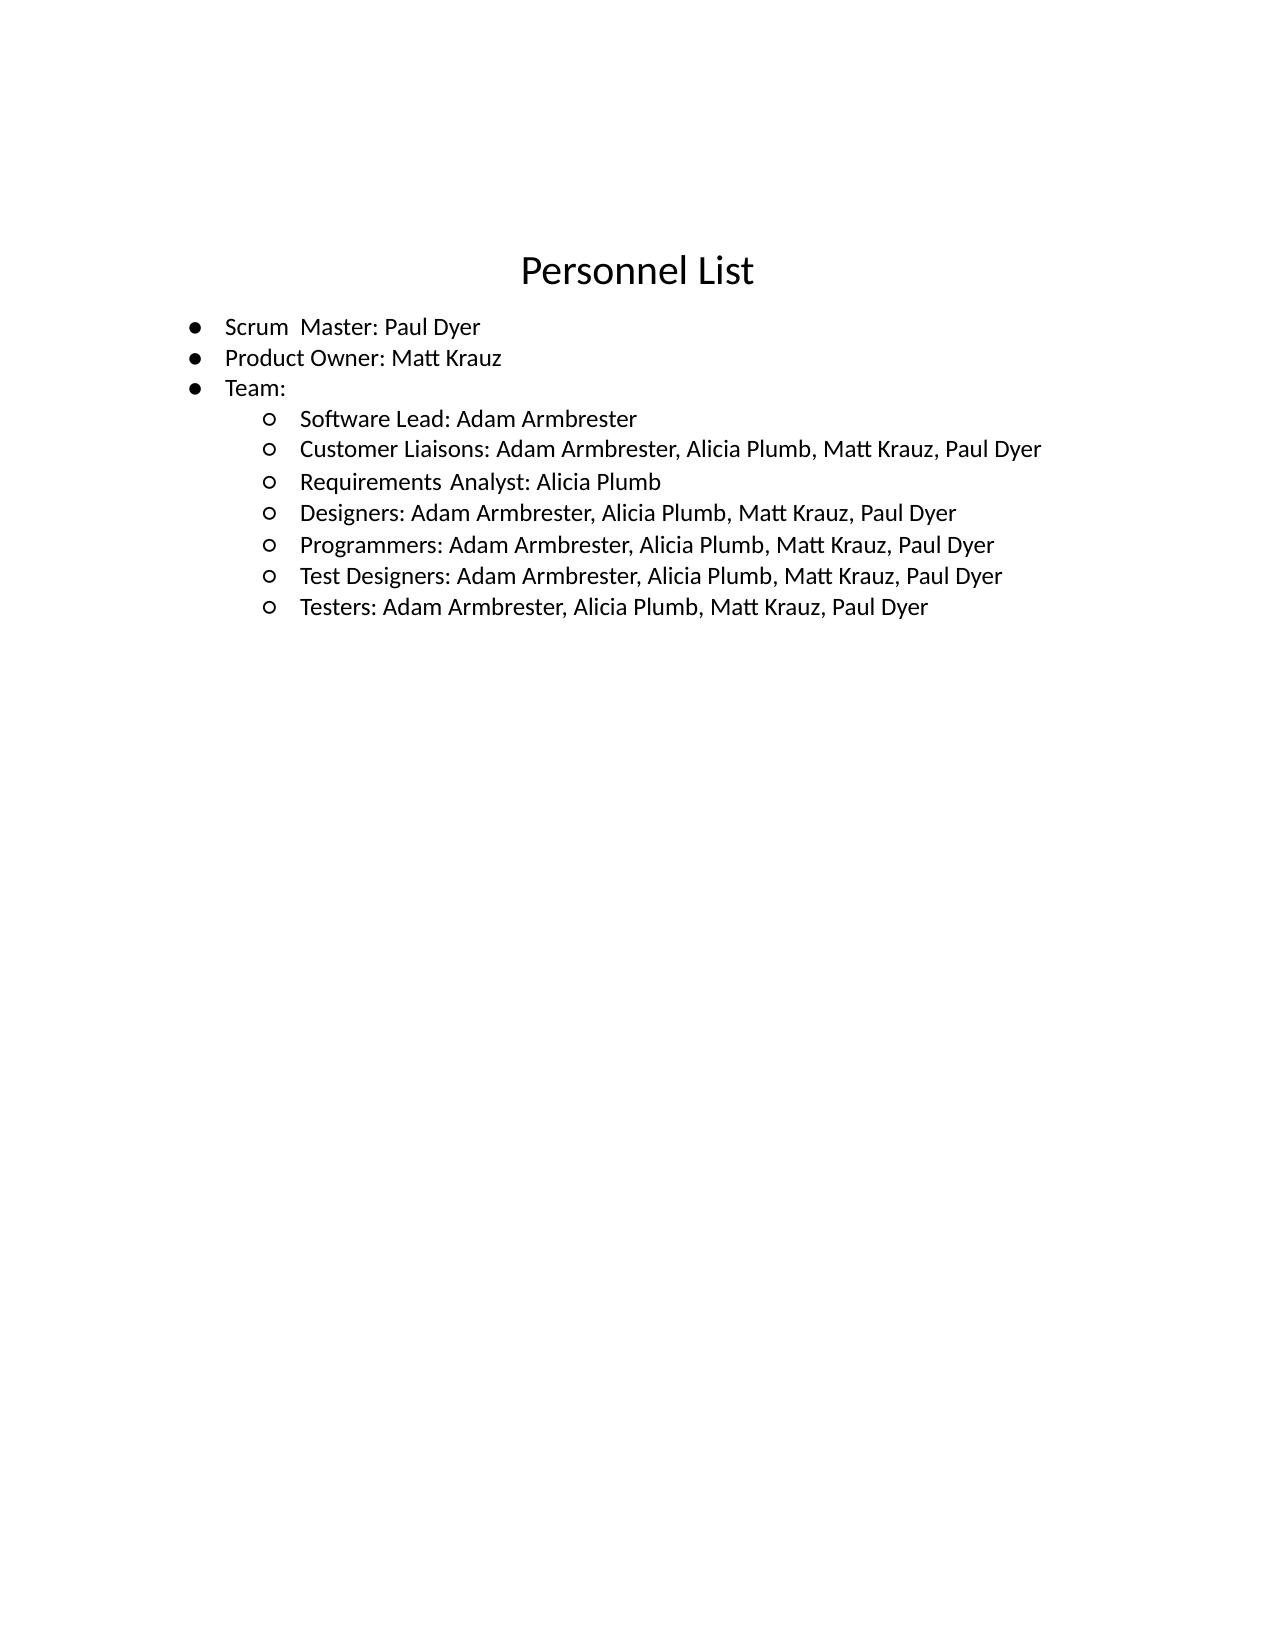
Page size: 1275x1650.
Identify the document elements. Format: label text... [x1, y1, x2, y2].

list Test Designers: Adam Armbrester, Alicia Plumb, Matt Krauz, Paul Dyer [262, 560, 1125, 591]
list Customer Liaisons: Adam Armbrester, Alicia Plumb, Matt Krauz, Paul Dyer [262, 433, 1125, 464]
list Testers: Adam Armbrester, Alicia Plumb, Matt Krauz, Paul Dyer [262, 591, 1125, 621]
list Product Owner: Matt Krauz [187, 342, 1125, 372]
list Software Lead: Adam Armbrester [262, 403, 1125, 433]
list Scrum Master: Paul Dyer [187, 311, 1125, 342]
list Requirements Analyst: Alicia Plumb [262, 466, 1125, 497]
list Designers: Adam Armbrester, Alicia Plumb, Matt Krauz, Paul Dyer [262, 497, 1125, 527]
text Personnel List [150, 244, 1125, 294]
list Team: [187, 372, 1125, 403]
list Programmers: Adam Armbrester, Alicia Plumb, Matt Krauz, Paul Dyer [262, 530, 1125, 560]
